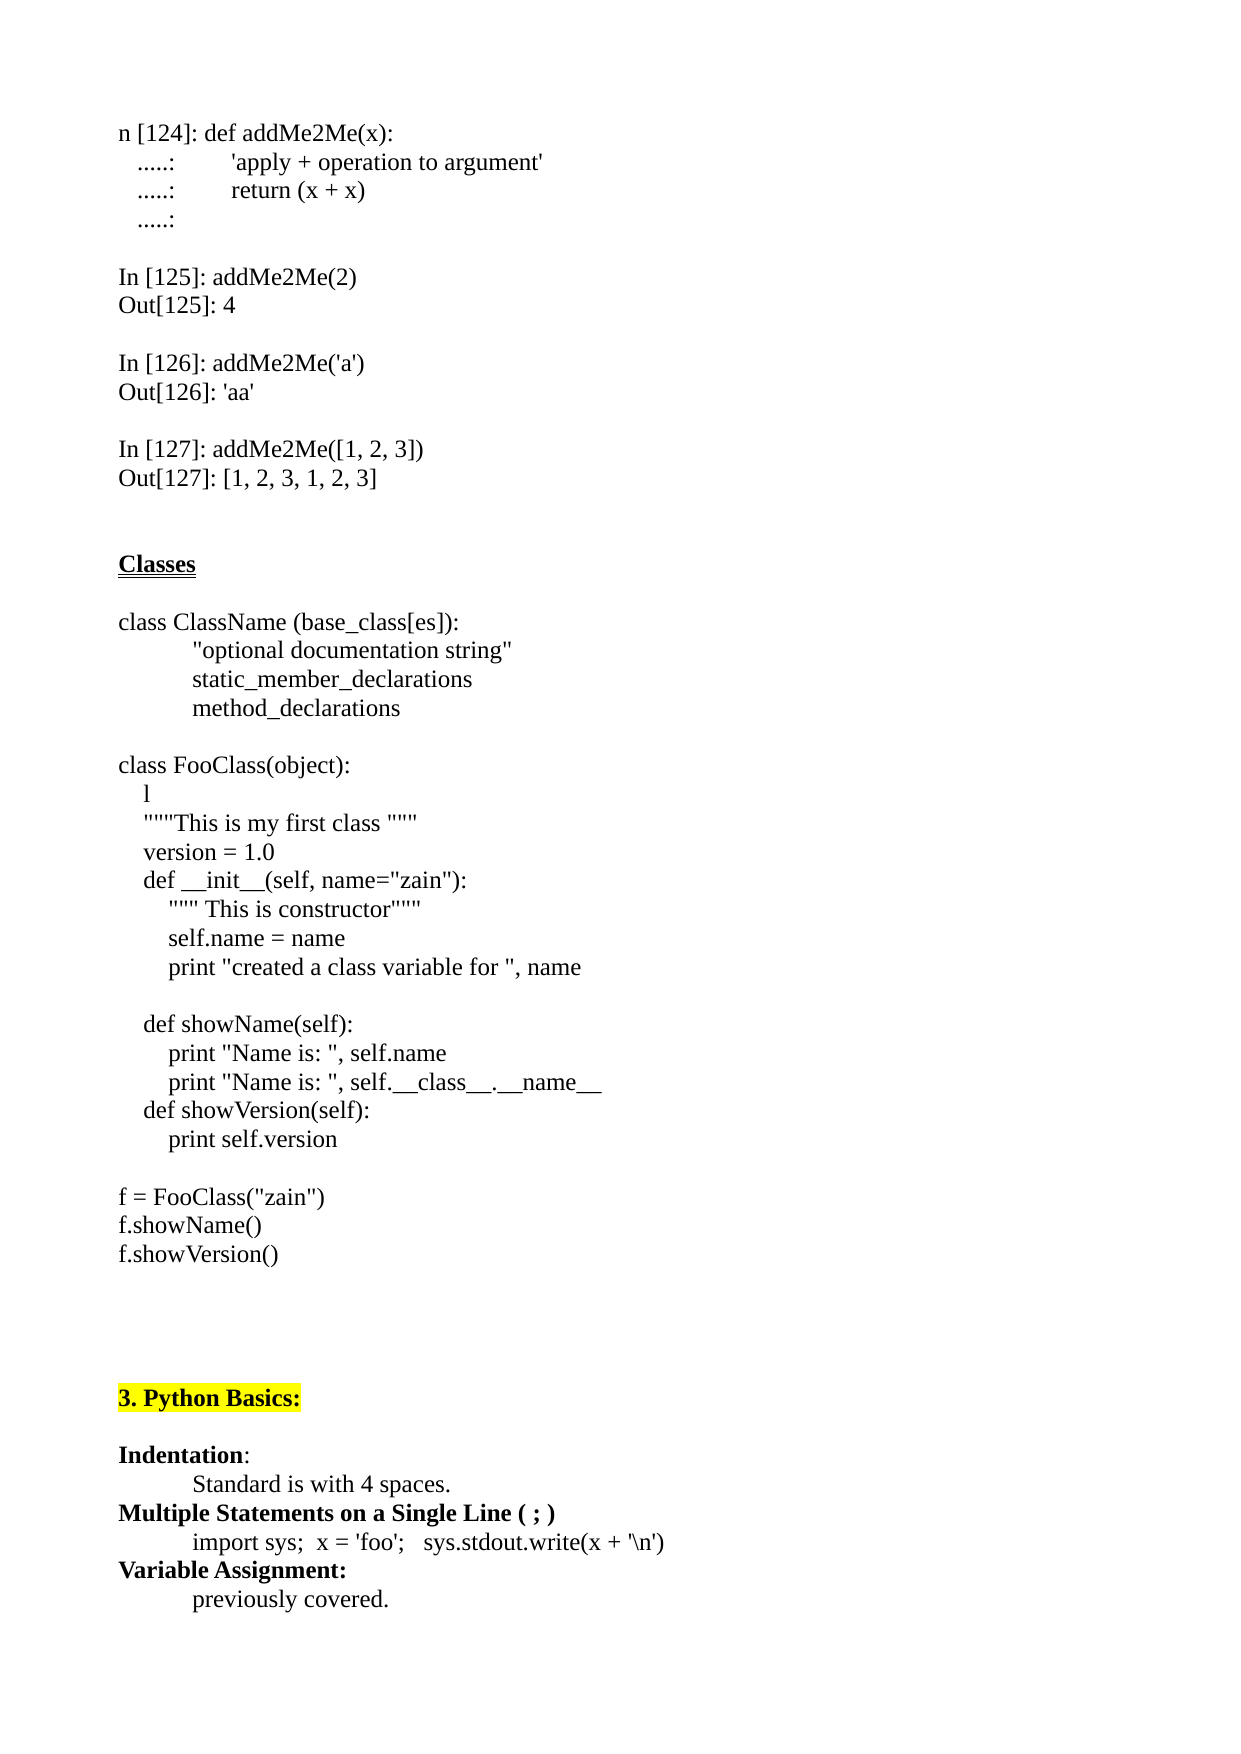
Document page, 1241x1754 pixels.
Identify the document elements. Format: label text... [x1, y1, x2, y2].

text class FooClass(object): [118, 751, 1122, 779]
text previously covered. [118, 1584, 1122, 1613]
text "optional documentation string" [118, 636, 1122, 664]
text static_member_declarations [118, 664, 1122, 693]
text .....: return (x + x) [118, 176, 1122, 204]
text Classes [118, 549, 1122, 578]
text Out[127]: [1, 2, 3, 1, 2, 3] [118, 463, 1122, 492]
text .....: [118, 204, 1122, 233]
text """ This is constructor""" [118, 894, 1122, 923]
text version = 1.0 [118, 837, 1122, 866]
text Standard is with 4 spaces. [118, 1469, 1122, 1498]
text def __init__(self, name="zain"): [118, 866, 1122, 894]
text In [127]: addMe2Me([1, 2, 3]) [118, 434, 1122, 463]
text print self.version [118, 1124, 1122, 1153]
text In [125]: addMe2Me(2) [118, 262, 1122, 291]
text print "Name is: ", self.__class__.__name__ [118, 1067, 1122, 1096]
text n [124]: def addMe2Me(x): [118, 118, 1122, 147]
text """This is my first class """ [118, 808, 1122, 837]
text Out[125]: 4 [118, 291, 1122, 319]
text Indentation: [118, 1441, 1122, 1469]
text l [118, 779, 1122, 808]
text Out[126]: 'aa' [118, 377, 1122, 406]
text class ClassName (base_class[es]): [118, 607, 1122, 636]
text def showName(self): [118, 1009, 1122, 1038]
text method_declarations [118, 693, 1122, 722]
text print "Name is: ", self.name [118, 1038, 1122, 1067]
text .....: 'apply + operation to argument' [118, 147, 1122, 176]
text import sys; x = 'foo'; sys.stdout.write(x + '\n') [118, 1527, 1122, 1556]
text self.name = name [118, 923, 1122, 952]
text f = FooClass("zain") [118, 1182, 1122, 1211]
text print "created a class variable for ", name [118, 952, 1122, 981]
text def showVersion(self): [118, 1096, 1122, 1124]
text f.showVersion() [118, 1239, 1122, 1268]
text f.showName() [118, 1211, 1122, 1239]
text 3. Python Basics: [118, 1383, 1122, 1412]
text Multiple Statements on a Single Line ( ; ) [118, 1498, 1122, 1527]
text In [126]: addMe2Me('a') [118, 348, 1122, 377]
text Variable Assignment: [118, 1556, 1122, 1584]
